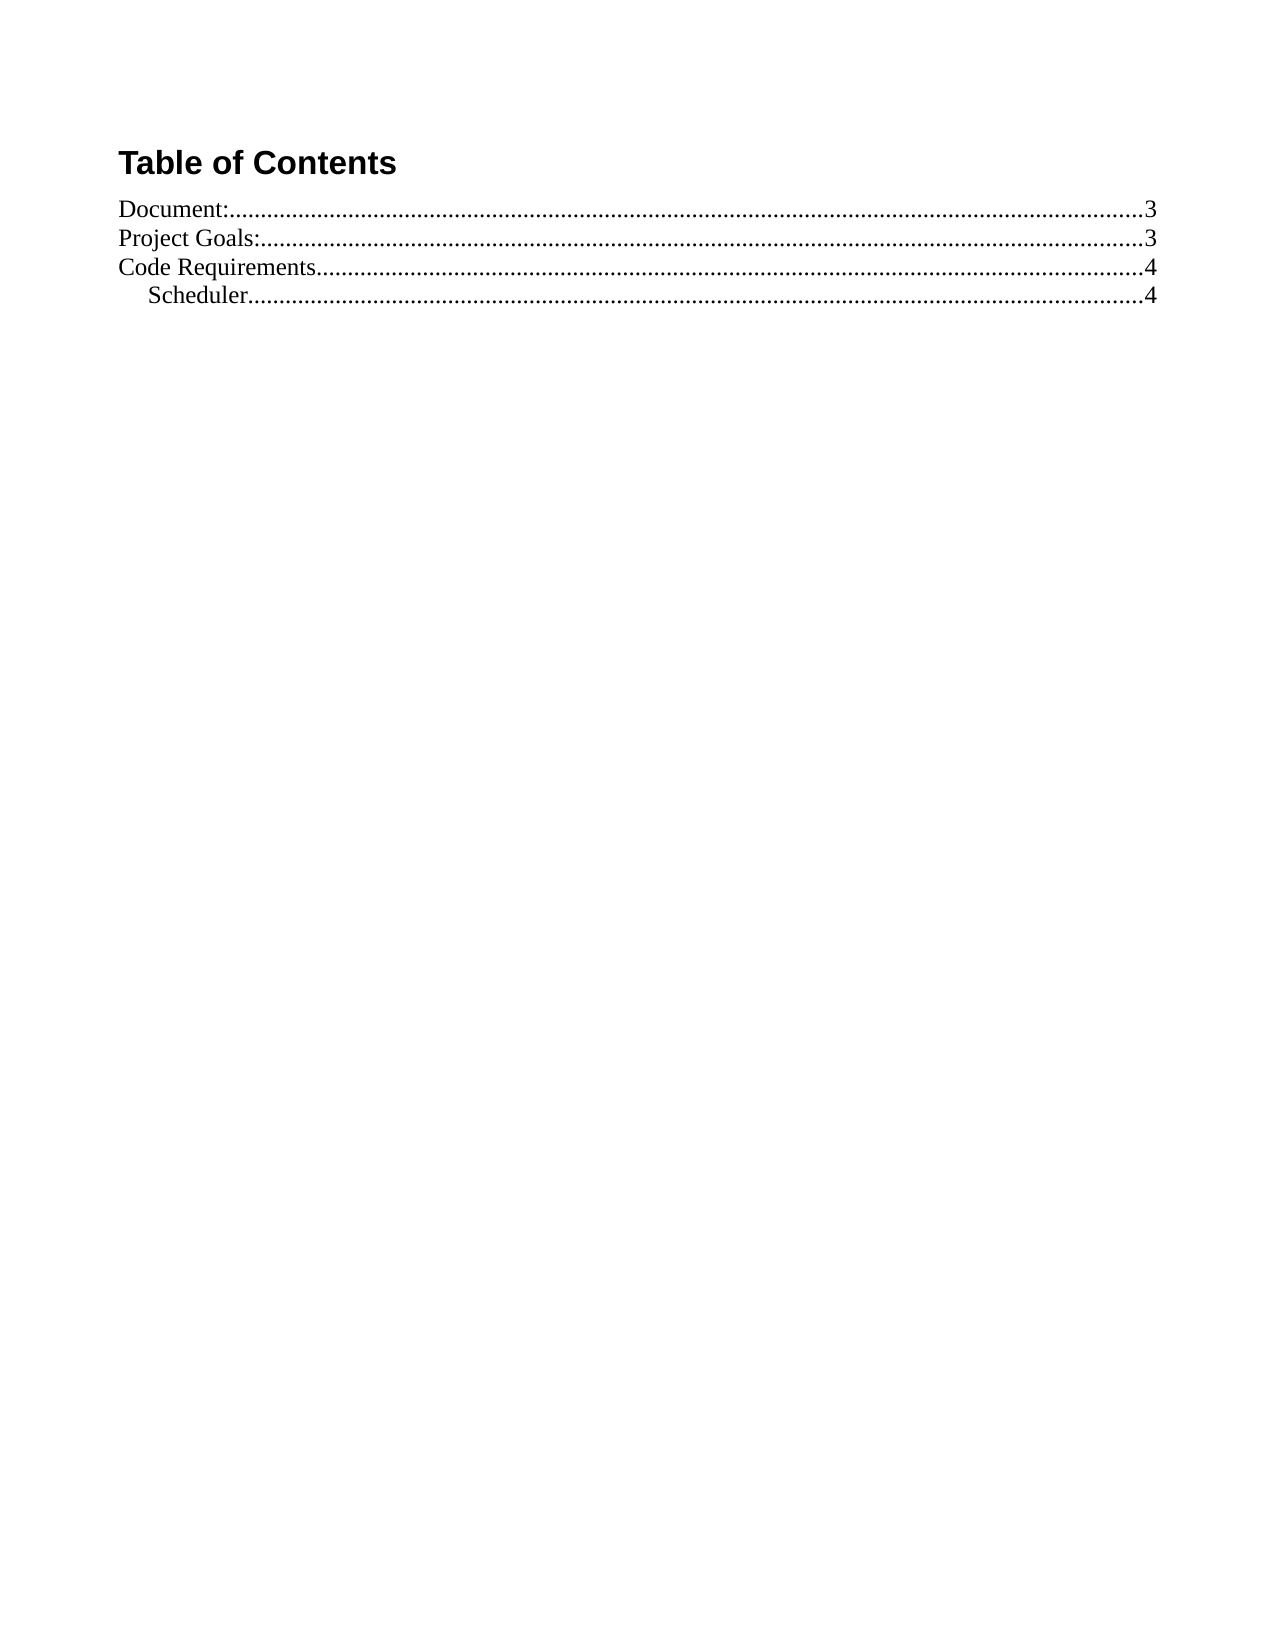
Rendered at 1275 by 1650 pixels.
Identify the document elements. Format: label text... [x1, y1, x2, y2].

text Document: 3 [118, 194, 1157, 223]
text Project Goals: 3 [118, 223, 1157, 252]
text Code Requirements 4 [118, 252, 1157, 280]
text Scheduler 4 [148, 280, 1157, 309]
subtitle Table of Contents [118, 143, 1157, 182]
